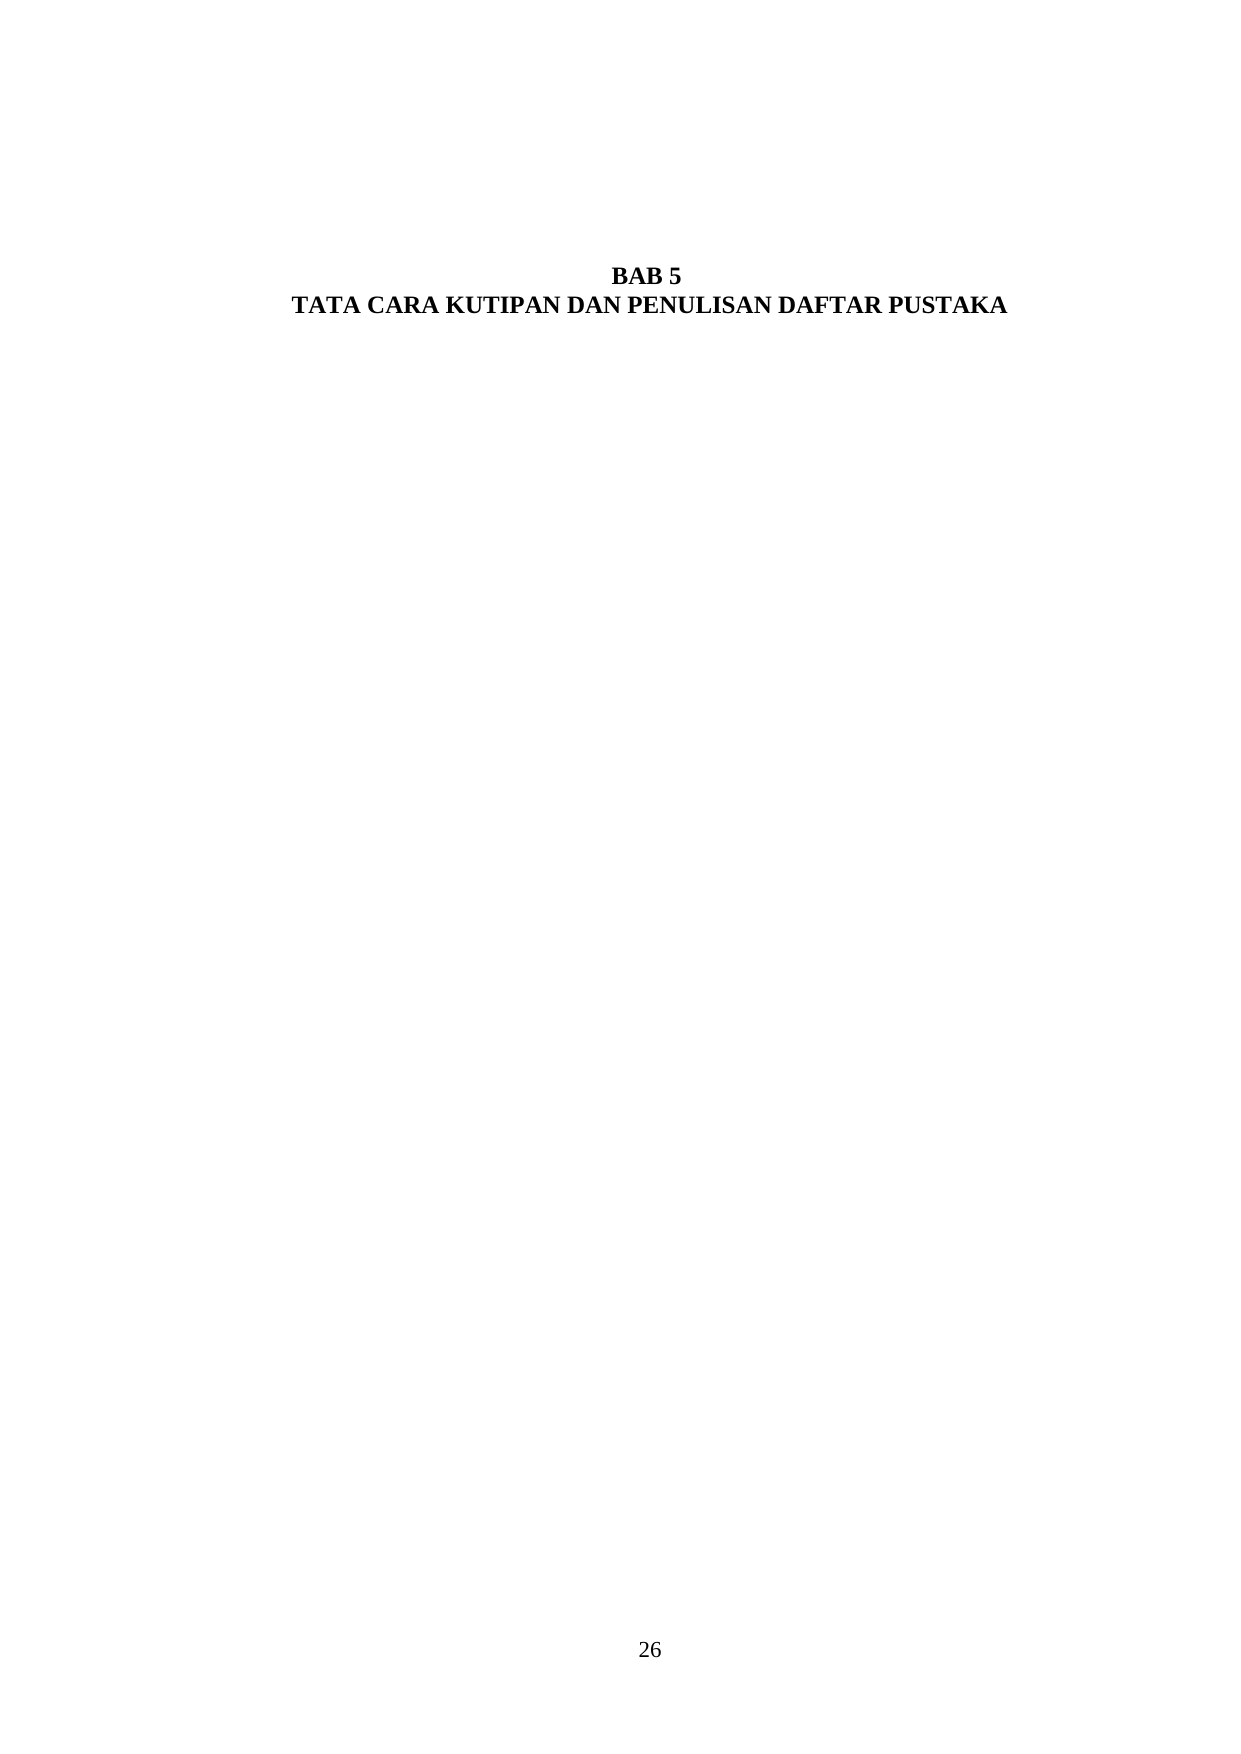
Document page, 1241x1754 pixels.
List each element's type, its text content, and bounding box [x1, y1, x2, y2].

subtitle TATA CARA KUTIPAN DAN PENULISAN DAFTAR PUSTAKA [236, 261, 1063, 318]
